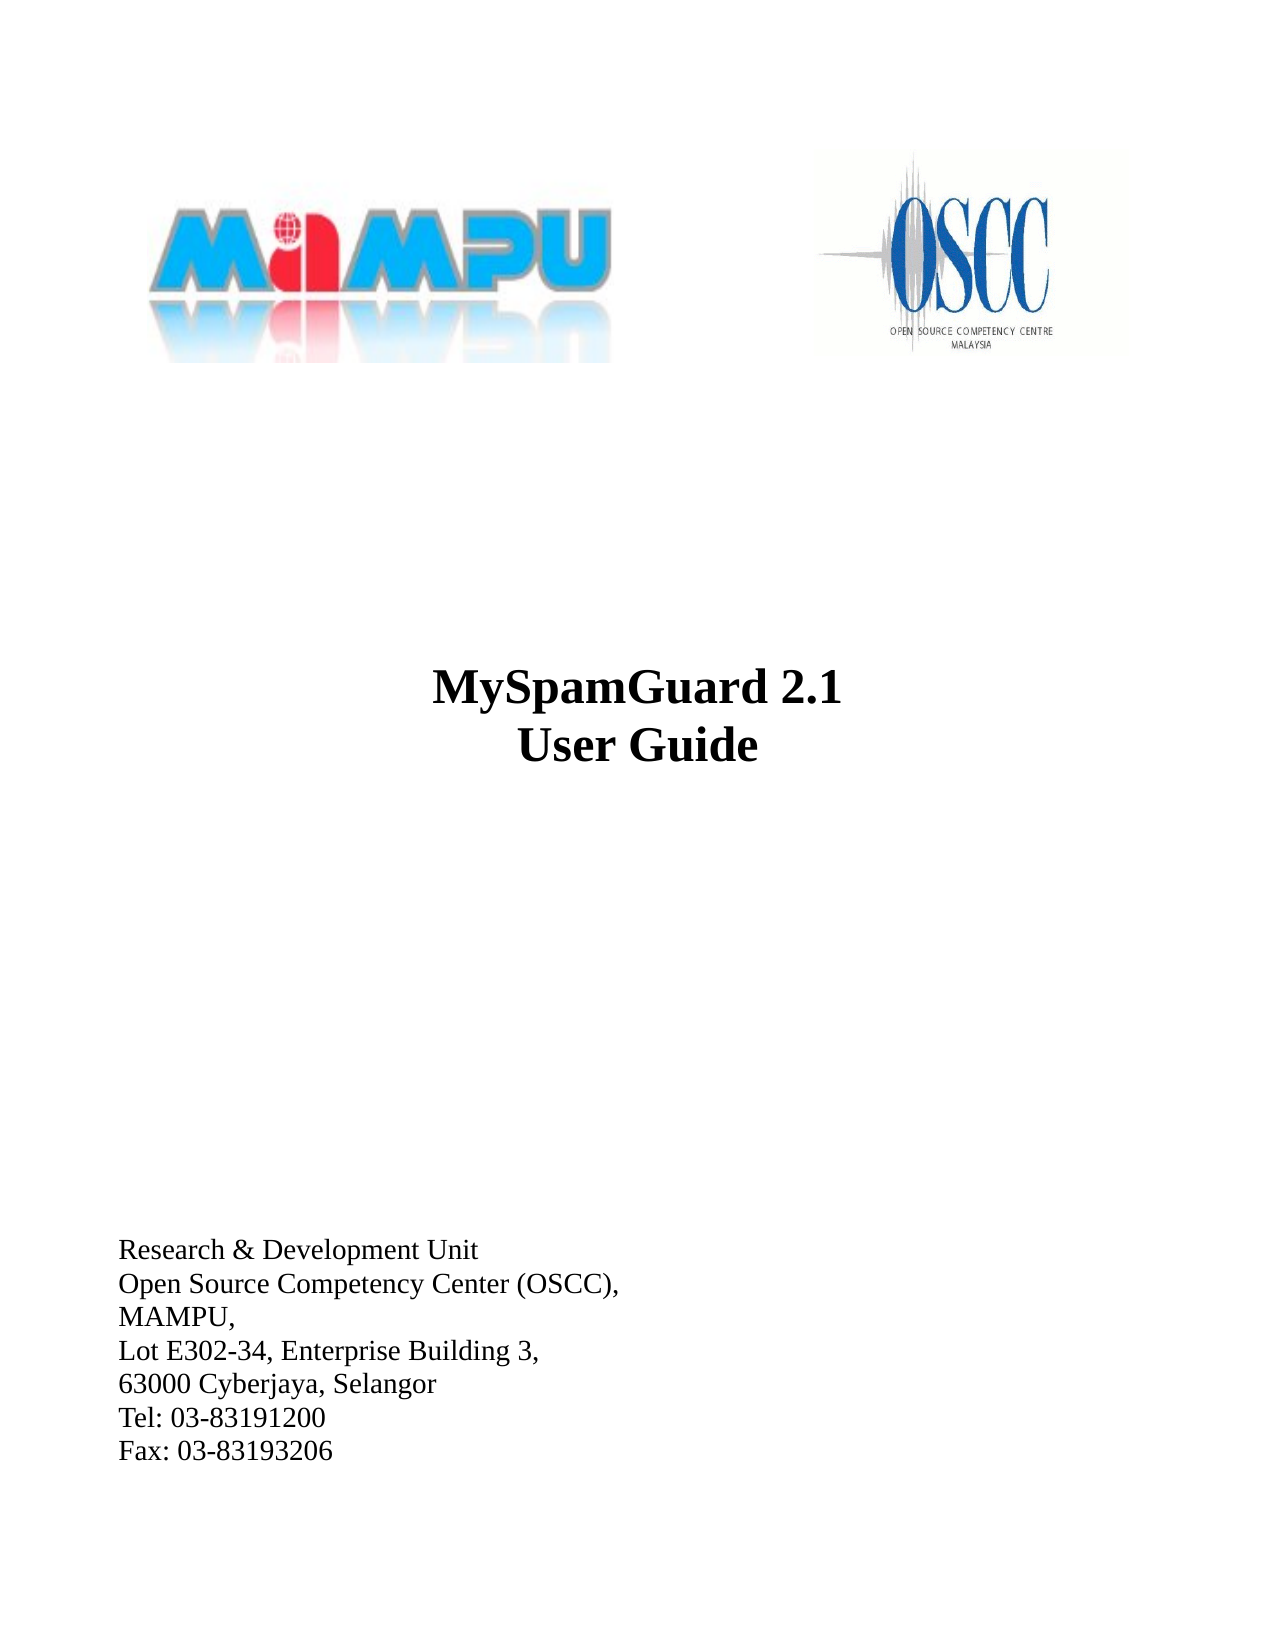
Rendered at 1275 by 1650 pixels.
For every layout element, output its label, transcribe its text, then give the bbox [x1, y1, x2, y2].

text MAMPU, [118, 1299, 1157, 1333]
text Lot E302-34, Enterprise Building 3, [118, 1333, 1157, 1366]
text MySpamGuard 2.1 [118, 657, 1157, 715]
picture [813, 149, 1130, 356]
text Tel: 03-83191200 [118, 1400, 1157, 1433]
text Fax: 03-83193206 [118, 1433, 1157, 1467]
text 63000 Cyberjaya, Selangor [118, 1366, 1157, 1400]
text Open Source Competency Center (OSCC), [118, 1266, 1157, 1299]
text Research & Development Unit [118, 1232, 1157, 1266]
text User Guide [118, 715, 1157, 772]
picture [147, 149, 615, 363]
